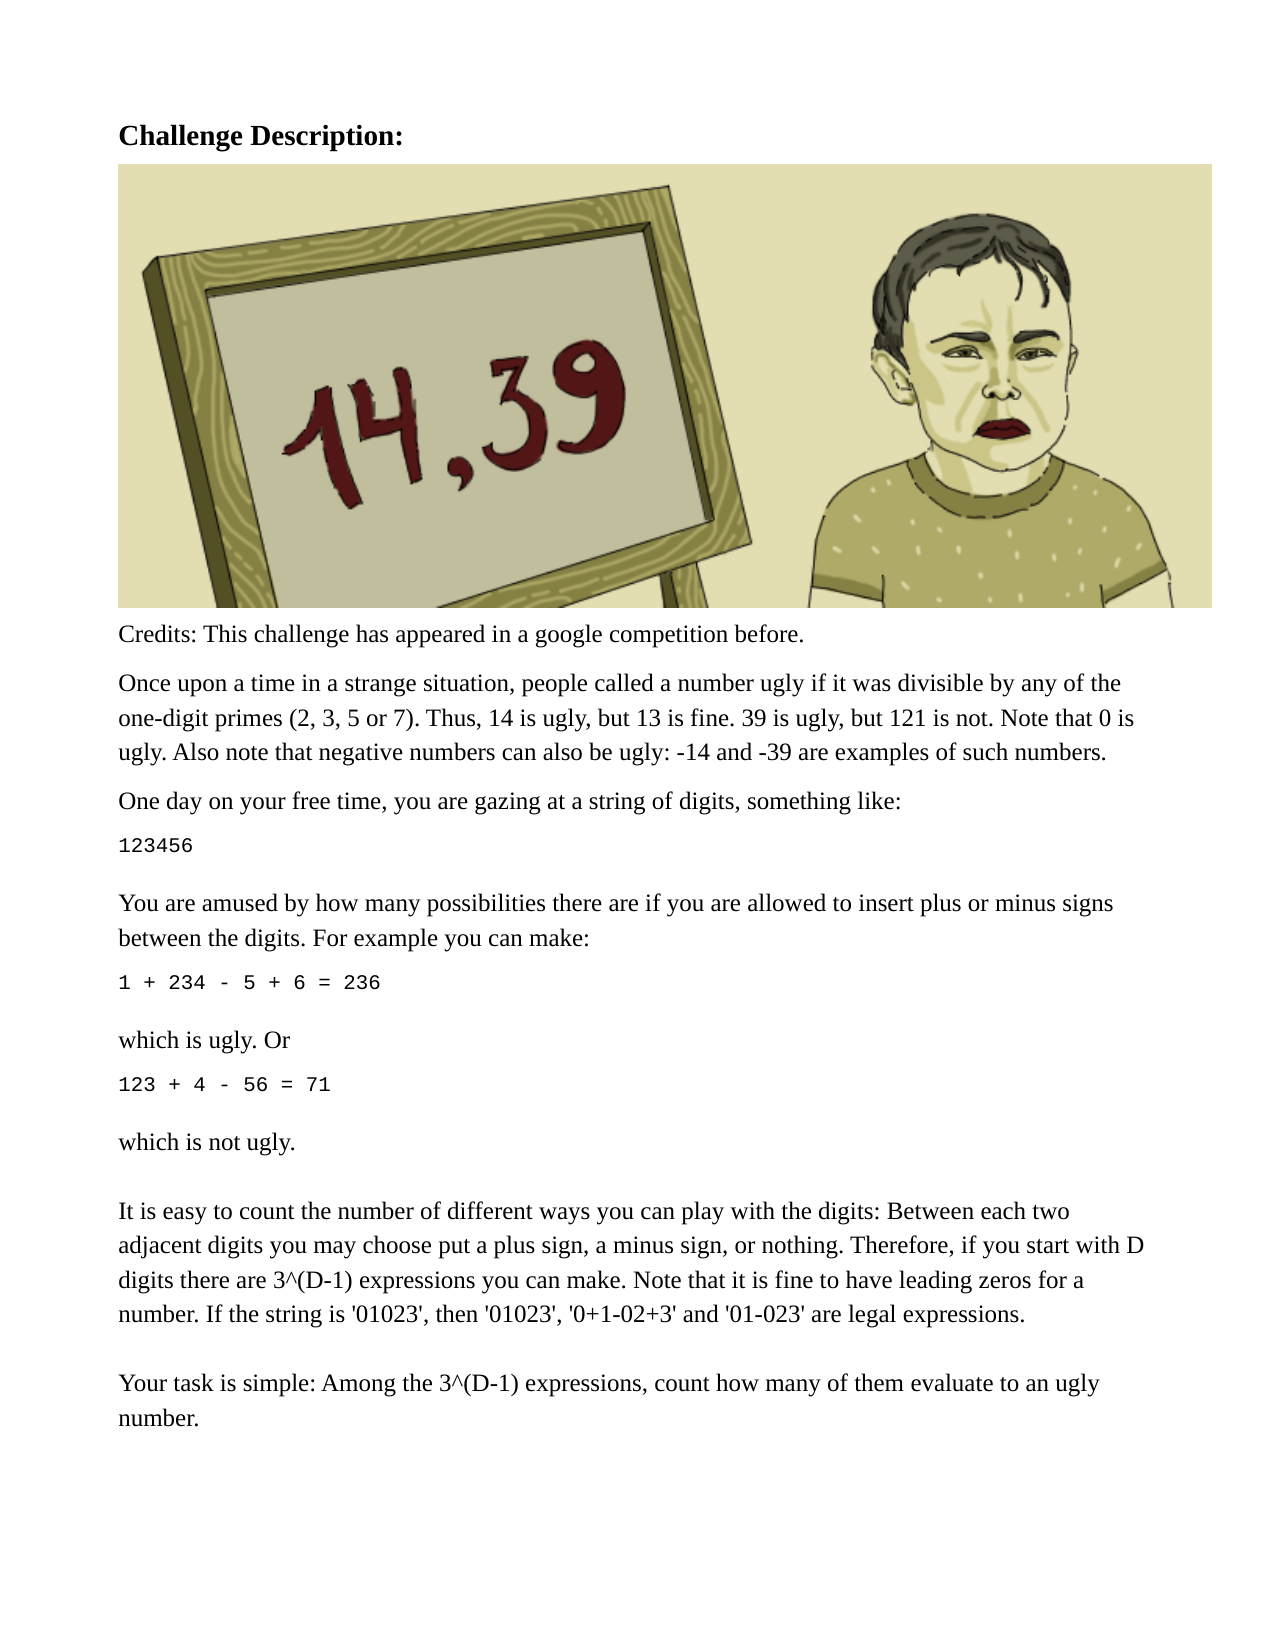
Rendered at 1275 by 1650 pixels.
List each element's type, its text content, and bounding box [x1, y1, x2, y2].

text 123456 [118, 835, 1157, 859]
text 1 + 234 - 5 + 6 = 236 [118, 972, 1157, 996]
text 123 + 4 - 56 = 71 [118, 1074, 1157, 1098]
subtitle Challenge Description: [118, 118, 1157, 152]
picture [118, 164, 1212, 608]
text which is not ugly. It is easy to count the number of different ways you can play with the digits: Between each two adjacent digits you may choose put a plus sign, a minus sign, or nothing. Therefore, if you start with D digits there are 3^(D-1) expressions you can make. Note that it is fine to have leading zeros for a number. If the string is '01023', then '01023', '0+1-02+3' and '01-023' are legal expressions. Your task is simple: Among the 3^(D-1) expressions, count how many of them evaluate to an ugly number. [118, 1127, 1157, 1432]
text which is ugly. Or [118, 1025, 1157, 1054]
text One day on your free time, you are gazing at a string of digits, something like: [118, 786, 1157, 815]
text You are amused by how many possibilities there are if you are allowed to insert plus or minus signs between the digits. For example you can make: [118, 888, 1157, 952]
text Once upon a time in a strange situation, people called a number ugly if it was divisible by any of the one-digit primes (2, 3, 5 or 7). Thus, 14 is ugly, but 13 is fine. 39 is ugly, but 121 is not. Note that 0 is ugly. Also note that negative numbers can also be ugly: -14 and -39 are examples of such numbers. [118, 668, 1157, 766]
text Credits: This challenge has appeared in a google competition before. [118, 608, 1157, 648]
